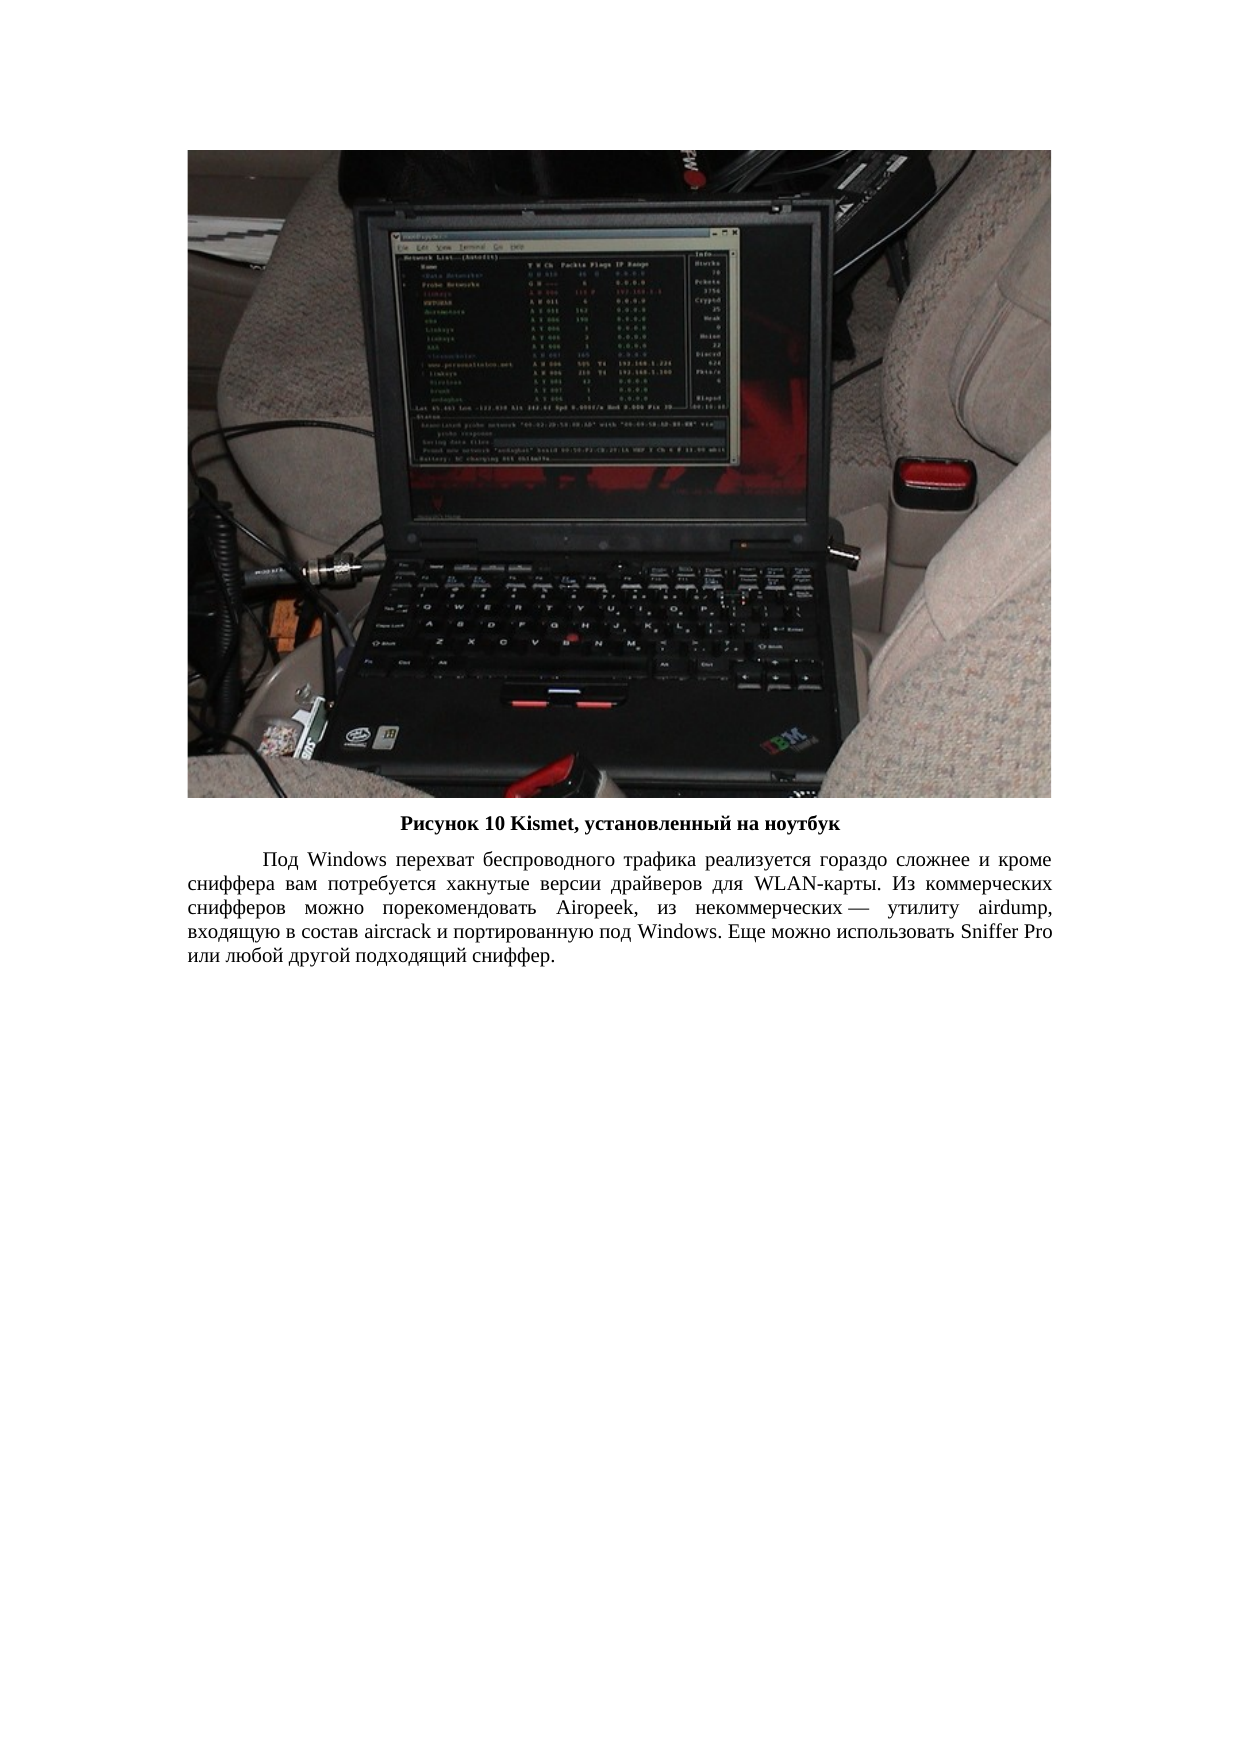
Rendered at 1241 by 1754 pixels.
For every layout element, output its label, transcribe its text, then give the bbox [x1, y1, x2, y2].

text Под Windows перехват беспроводного трафика реализуется гораздо сложнее и кроме сниффера вам потребуется хакнутые версии драйверов для WLAN-карты. Из коммерческих снифферов можно порекомендовать Airopeek, из некоммерческих — утилиту airdump, входящую в состав aircrack и портированную под Windows. Еще можно использовать Sniffer Pro или любой другой подходящий сниффер. [187, 847, 1053, 967]
picture [187, 150, 1052, 798]
text Рисунок 10 Kismet, установленный на ноутбук [187, 810, 1053, 834]
